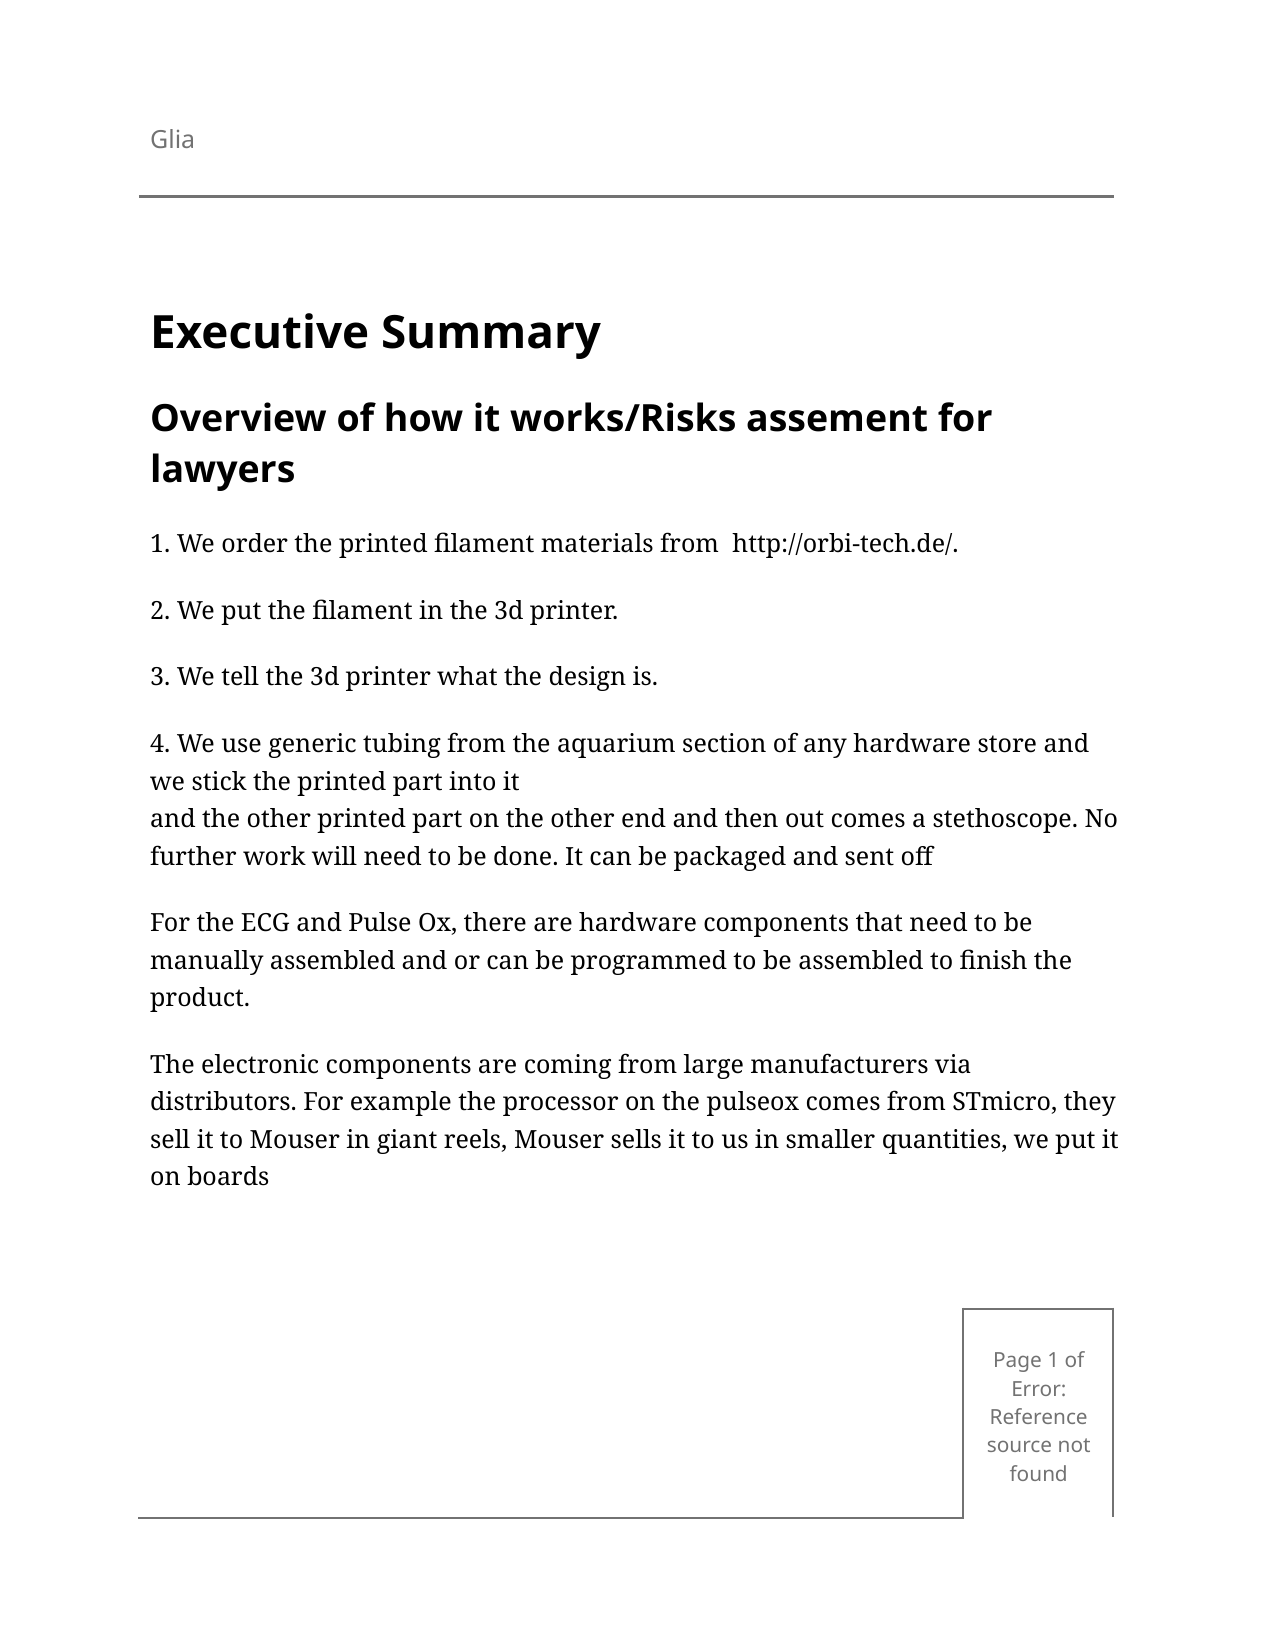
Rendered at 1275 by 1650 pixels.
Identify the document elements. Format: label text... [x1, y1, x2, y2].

text 1. We order the printed filament materials from http://orbi-tech.de/. [150, 522, 1125, 560]
text 2. We put the filament in the 3d printer. [150, 589, 1125, 626]
text 3. We tell the 3d printer what the design is. [150, 656, 1125, 693]
text 4. We use generic tubing from the aquarium section of any hardware store and we stick the printed part into it and the other printed part on the other end and then out comes a stethoscope. No further work will need to be done. It can be packaged and sent off [150, 722, 1125, 872]
subtitle Overview of how it works/Risks assement for lawyers [150, 391, 1125, 493]
text For the ECG and Pulse Ox, there are hardware components that need to be manually assembled and or can be programmed to be assembled to finish the product. [150, 901, 1125, 1014]
text The electronic components are coming from large manufacturers via distributors. For example the processor on the pulseox comes from STmicro, they sell it to Mouser in giant reels, Mouser sells it to us in smaller quantities, we put it on boards [150, 1043, 1125, 1193]
subtitle Executive Summary [150, 299, 1125, 362]
